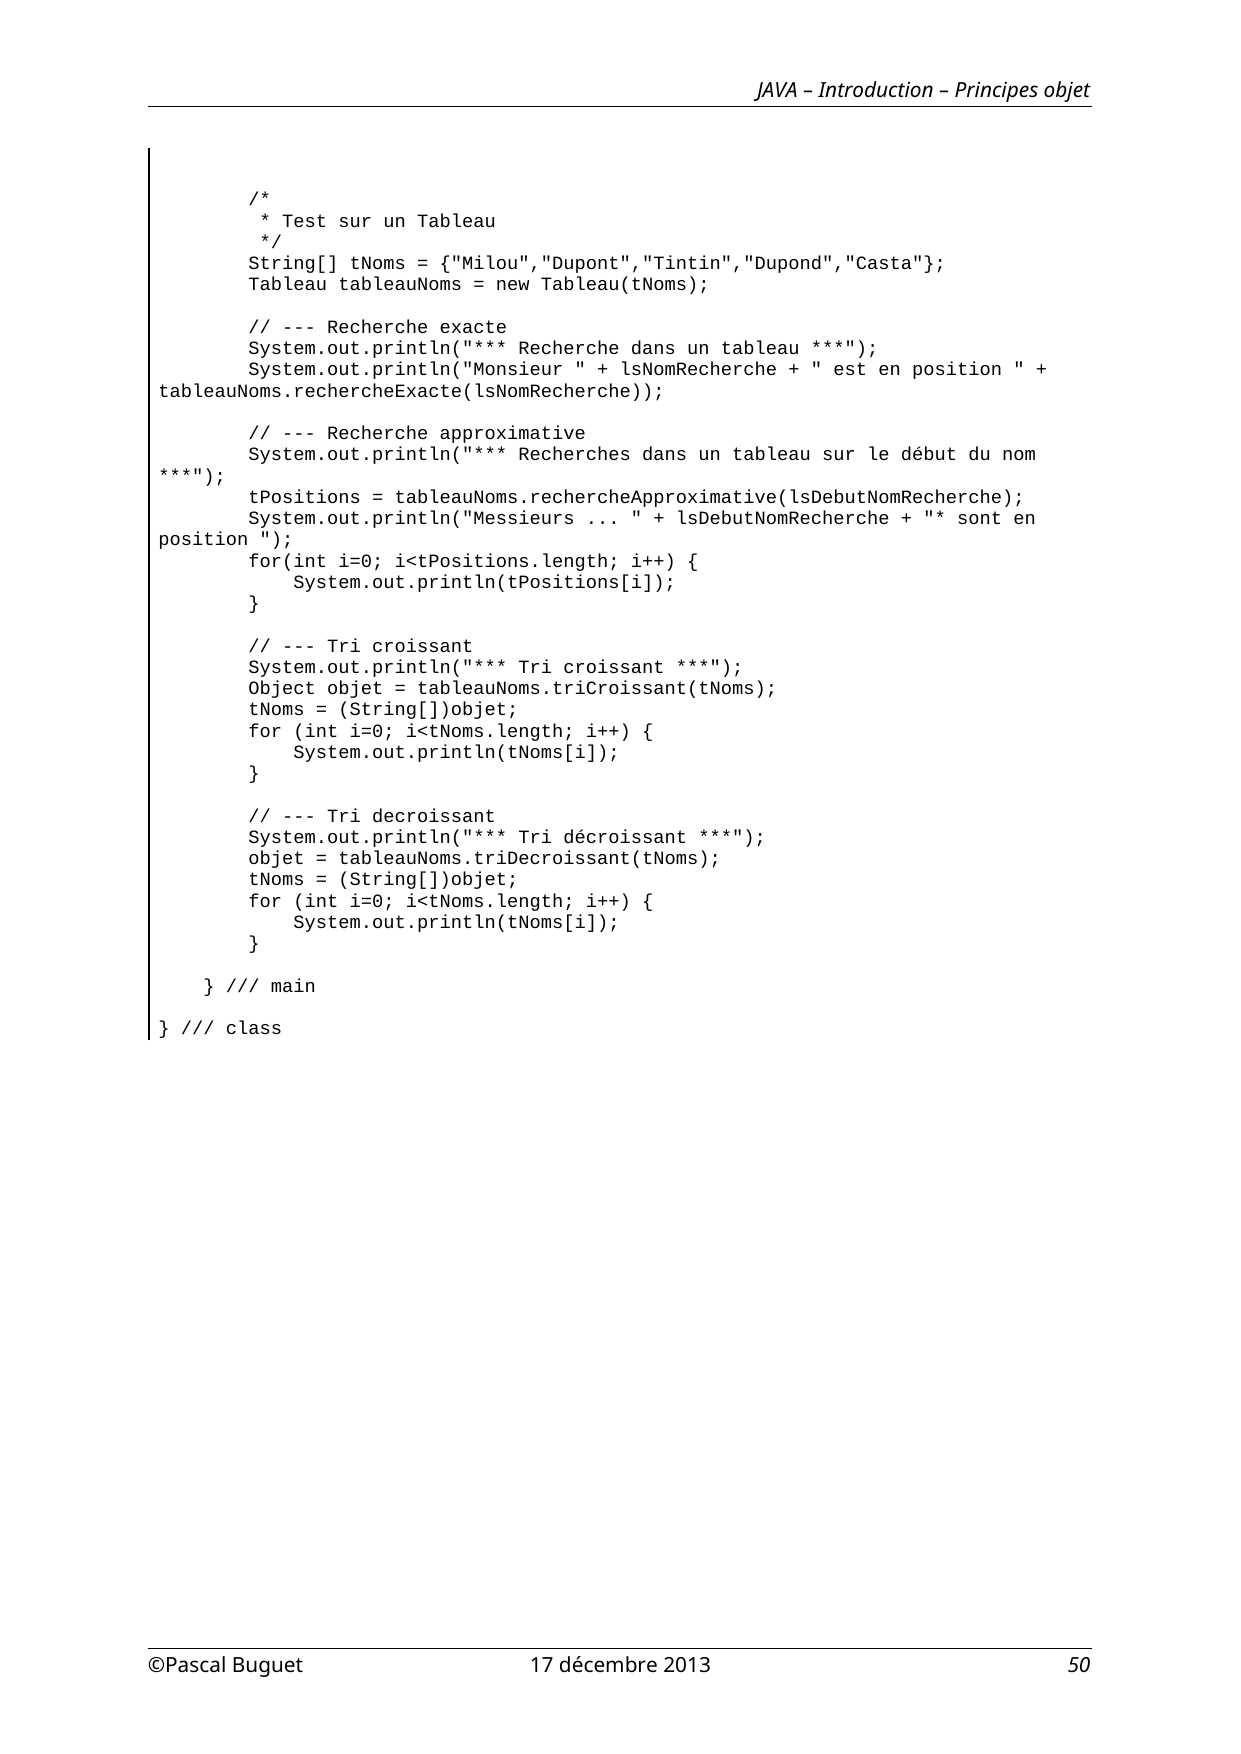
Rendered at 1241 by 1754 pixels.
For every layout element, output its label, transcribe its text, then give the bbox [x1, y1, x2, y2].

text System.out.println(tNoms[i]); [150, 913, 1092, 934]
text } /// main [150, 976, 1092, 998]
text Object objet = tableauNoms.triCroissant(tNoms); [150, 679, 1092, 700]
text String[] tNoms = {"Milou","Dupont","Tintin","Dupond","Casta"}; [150, 254, 1092, 275]
text for (int i=0; i<tNoms.length; i++) { [150, 891, 1092, 913]
text tPositions = tableauNoms.rechercheApproximative(lsDebutNomRecherche); [150, 488, 1092, 509]
text System.out.println("*** Tri décroissant ***"); [150, 828, 1092, 849]
text System.out.println("Messieurs ... " + lsDebutNomRecherche + "* sont en position "); [150, 509, 1092, 551]
text System.out.println("*** Recherche dans un tableau ***"); [150, 339, 1092, 360]
text System.out.println("*** Tri croissant ***"); [150, 658, 1092, 679]
text objet = tableauNoms.triDecroissant(tNoms); [150, 849, 1092, 870]
text // --- Recherche approximative [150, 424, 1092, 445]
text } [150, 594, 1092, 615]
text for (int i=0; i<tNoms.length; i++) { [150, 721, 1092, 743]
text // --- Tri decroissant [150, 806, 1092, 828]
text Tableau tableauNoms = new Tableau(tNoms); [150, 275, 1092, 296]
text System.out.println("Monsieur " + lsNomRecherche + " est en position " + tableauNoms.rechercheExacte(lsNomRecherche)); [150, 360, 1092, 403]
text } /// class [150, 1019, 1092, 1040]
text * Test sur un Tableau [150, 211, 1092, 233]
text System.out.println("*** Recherches dans un tableau sur le début du nom ***"); [150, 445, 1092, 488]
text // --- Tri croissant [150, 636, 1092, 658]
text } [150, 764, 1092, 785]
text tNoms = (String[])objet; [150, 700, 1092, 721]
text for(int i=0; i<tPositions.length; i++) { [150, 551, 1092, 573]
text /* [150, 190, 1092, 211]
text } [150, 934, 1092, 955]
text System.out.println(tNoms[i]); [150, 743, 1092, 764]
text System.out.println(tPositions[i]); [150, 573, 1092, 594]
text */ [150, 233, 1092, 254]
text tNoms = (String[])objet; [150, 870, 1092, 891]
text // --- Recherche exacte [150, 318, 1092, 339]
